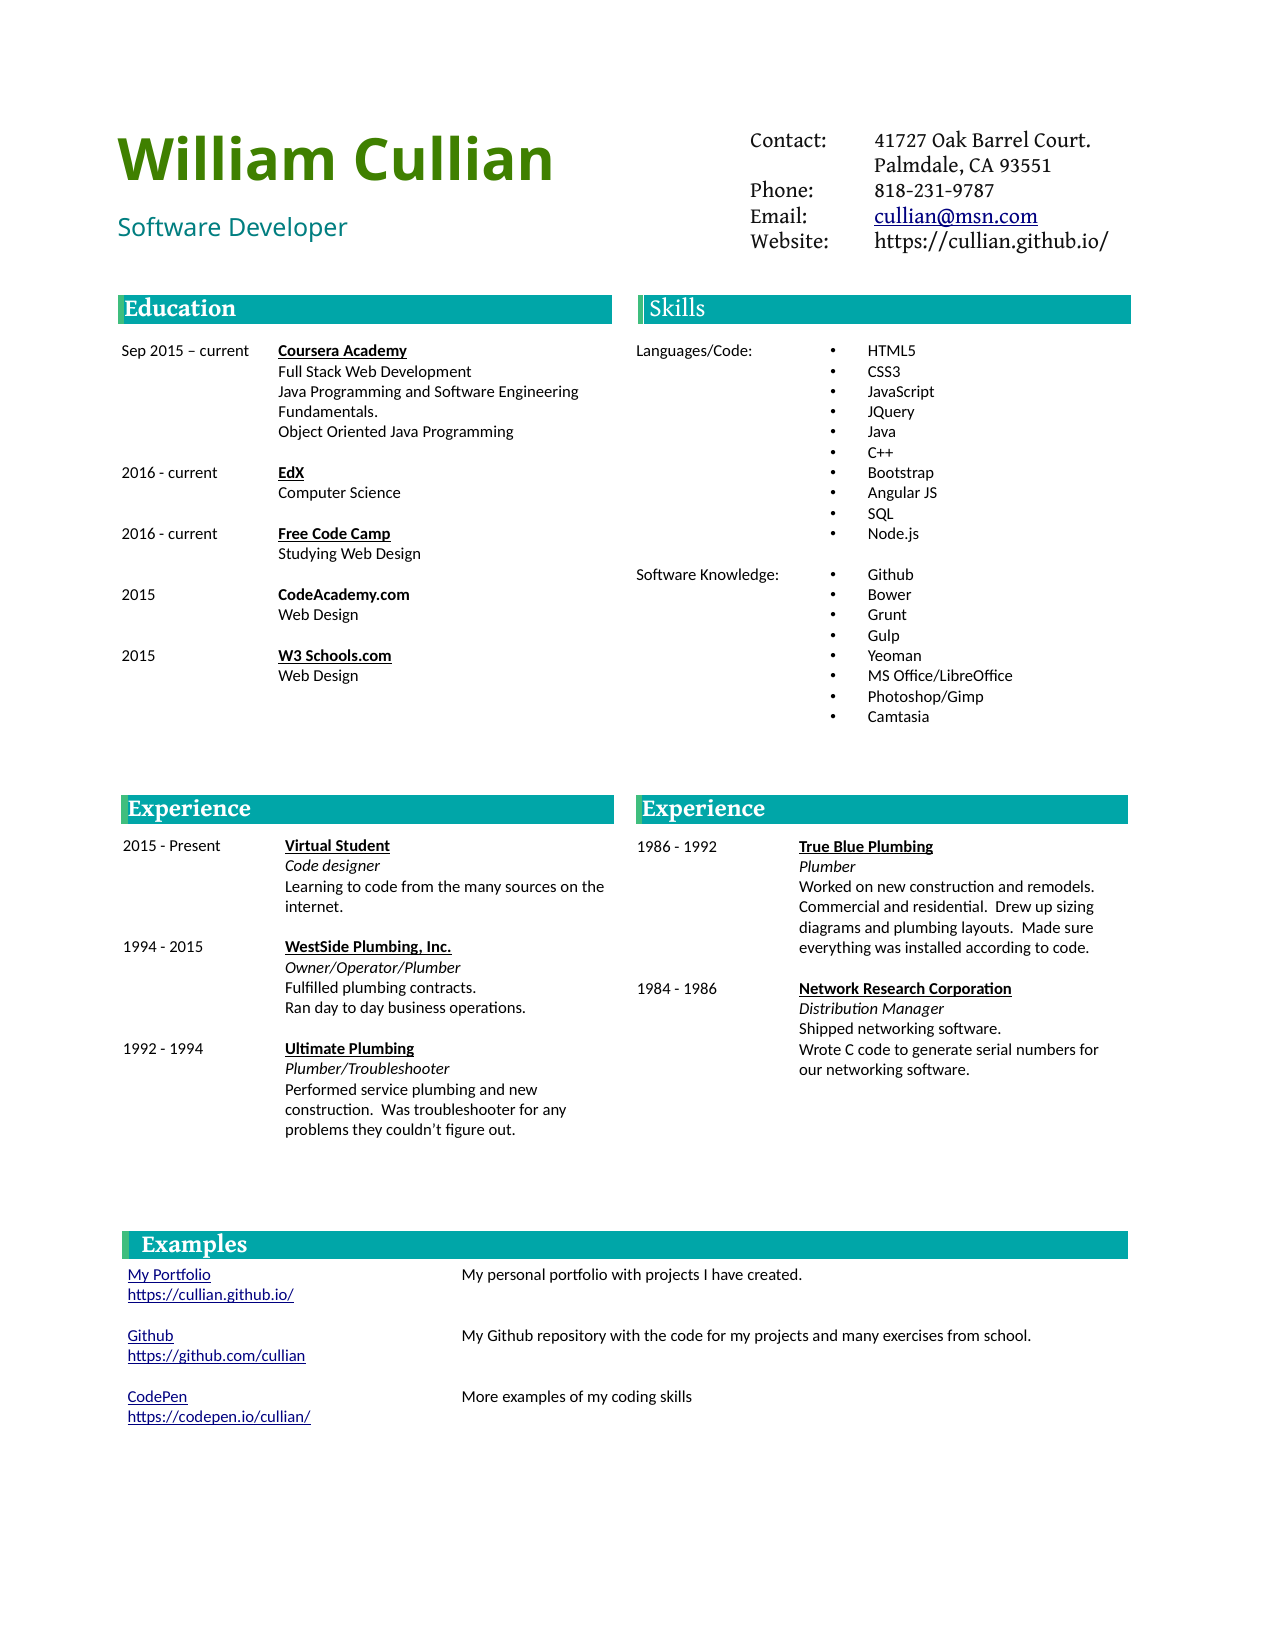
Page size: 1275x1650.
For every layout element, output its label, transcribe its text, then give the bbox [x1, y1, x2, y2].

list SQL [830, 503, 1127, 523]
text WestSide Plumbing, Inc. [285, 937, 611, 957]
text W3 Schools.com [278, 645, 610, 666]
list Yeoman [830, 645, 1127, 666]
text Performed service plumbing and new construction. Was troubleshooter for any problems they couldn’t figure out. [285, 1079, 611, 1140]
text Education [118, 295, 616, 324]
text Coursera Academy [278, 341, 610, 361]
list JQuery [830, 401, 1127, 422]
text https://codepen.io/cullian/ [127, 1406, 461, 1427]
text Fulfilled plumbing contracts. [285, 977, 611, 998]
list Photoshop/Gimp [830, 686, 1127, 706]
text Examples [122, 1231, 1129, 1259]
text My Github repository with the code for my projects and many exercises from school. [461, 1325, 1128, 1345]
text 1986 - 1992 [637, 836, 799, 856]
text My personal portfolio with projects I have created. [461, 1264, 1128, 1284]
text Code designer [285, 856, 611, 876]
list Camtasia [830, 706, 1127, 726]
text Ultimate Plumbing [285, 1038, 611, 1059]
text EdX [278, 462, 610, 483]
text More examples of my coding skills [461, 1386, 1128, 1406]
text Languages/Code: [636, 341, 793, 361]
text CodeAcademy.com [278, 584, 610, 604]
list Java [830, 422, 1127, 442]
text 1994 - 2015 [123, 937, 285, 957]
text Owner/Operator/Plumber [285, 957, 611, 977]
text Skills [638, 295, 1136, 324]
text Worked on new construction and remodels. Commercial and residential. Drew up sizing diagrams and plumbing layouts. Made sure everything was installed according to code. [799, 876, 1125, 958]
list Gulp [830, 625, 1127, 645]
text Virtual Student [285, 835, 611, 856]
list CSS3 [830, 361, 1127, 381]
text Java Programming and Software Engineering Fundamentals. [278, 381, 610, 422]
text Web Design [278, 666, 610, 686]
list Angular JS [830, 483, 1127, 503]
text CodePen [127, 1386, 461, 1406]
text https://github.com/cullian [127, 1345, 461, 1366]
list Github [830, 564, 1127, 584]
list Bower [830, 584, 1127, 604]
list C++ [830, 442, 1127, 462]
text 2015 - Present [123, 835, 285, 856]
text Github [127, 1325, 461, 1345]
text 2016 - current [121, 462, 278, 483]
text Sep 2015 – current [121, 341, 278, 361]
text Learning to code from the many sources on the internet. [285, 876, 611, 916]
text Object Oriented Java Programming [278, 422, 610, 442]
text 1992 - 1994 [123, 1038, 285, 1059]
text Network Research Corporation [799, 978, 1125, 998]
text Free Code Camp [278, 523, 610, 544]
text Web Design [278, 604, 610, 625]
text True Blue Plumbing [799, 836, 1125, 856]
list Node.js [830, 523, 1127, 544]
text 1984 - 1986 [637, 978, 799, 998]
text 2015 [121, 584, 278, 604]
list MS Office/LibreOffice [830, 666, 1127, 686]
text Studying Web Design [278, 544, 610, 564]
list Grunt [830, 604, 1127, 625]
text Plumber [799, 856, 1125, 876]
text Full Stack Web Development [278, 361, 610, 381]
text Experience [636, 795, 1134, 824]
text Shipped networking software. [799, 1019, 1125, 1039]
text Experience [121, 795, 619, 824]
text https://cullian.github.io/ [127, 1284, 461, 1305]
text 2016 - current [121, 523, 278, 544]
text Software Knowledge: [636, 564, 793, 584]
text Ran day to day business operations. [285, 998, 611, 1018]
text Distribution Manager [799, 998, 1125, 1019]
list Bootstrap [830, 462, 1127, 483]
text 2015 [121, 645, 278, 666]
list HTML5 [830, 341, 1127, 361]
text Plumber/Troubleshooter [285, 1059, 611, 1079]
list JavaScript [830, 381, 1127, 401]
text My Portfolio [127, 1264, 461, 1284]
text Computer Science [278, 483, 610, 503]
text Wrote C code to generate serial numbers for our networking software. [799, 1039, 1125, 1079]
